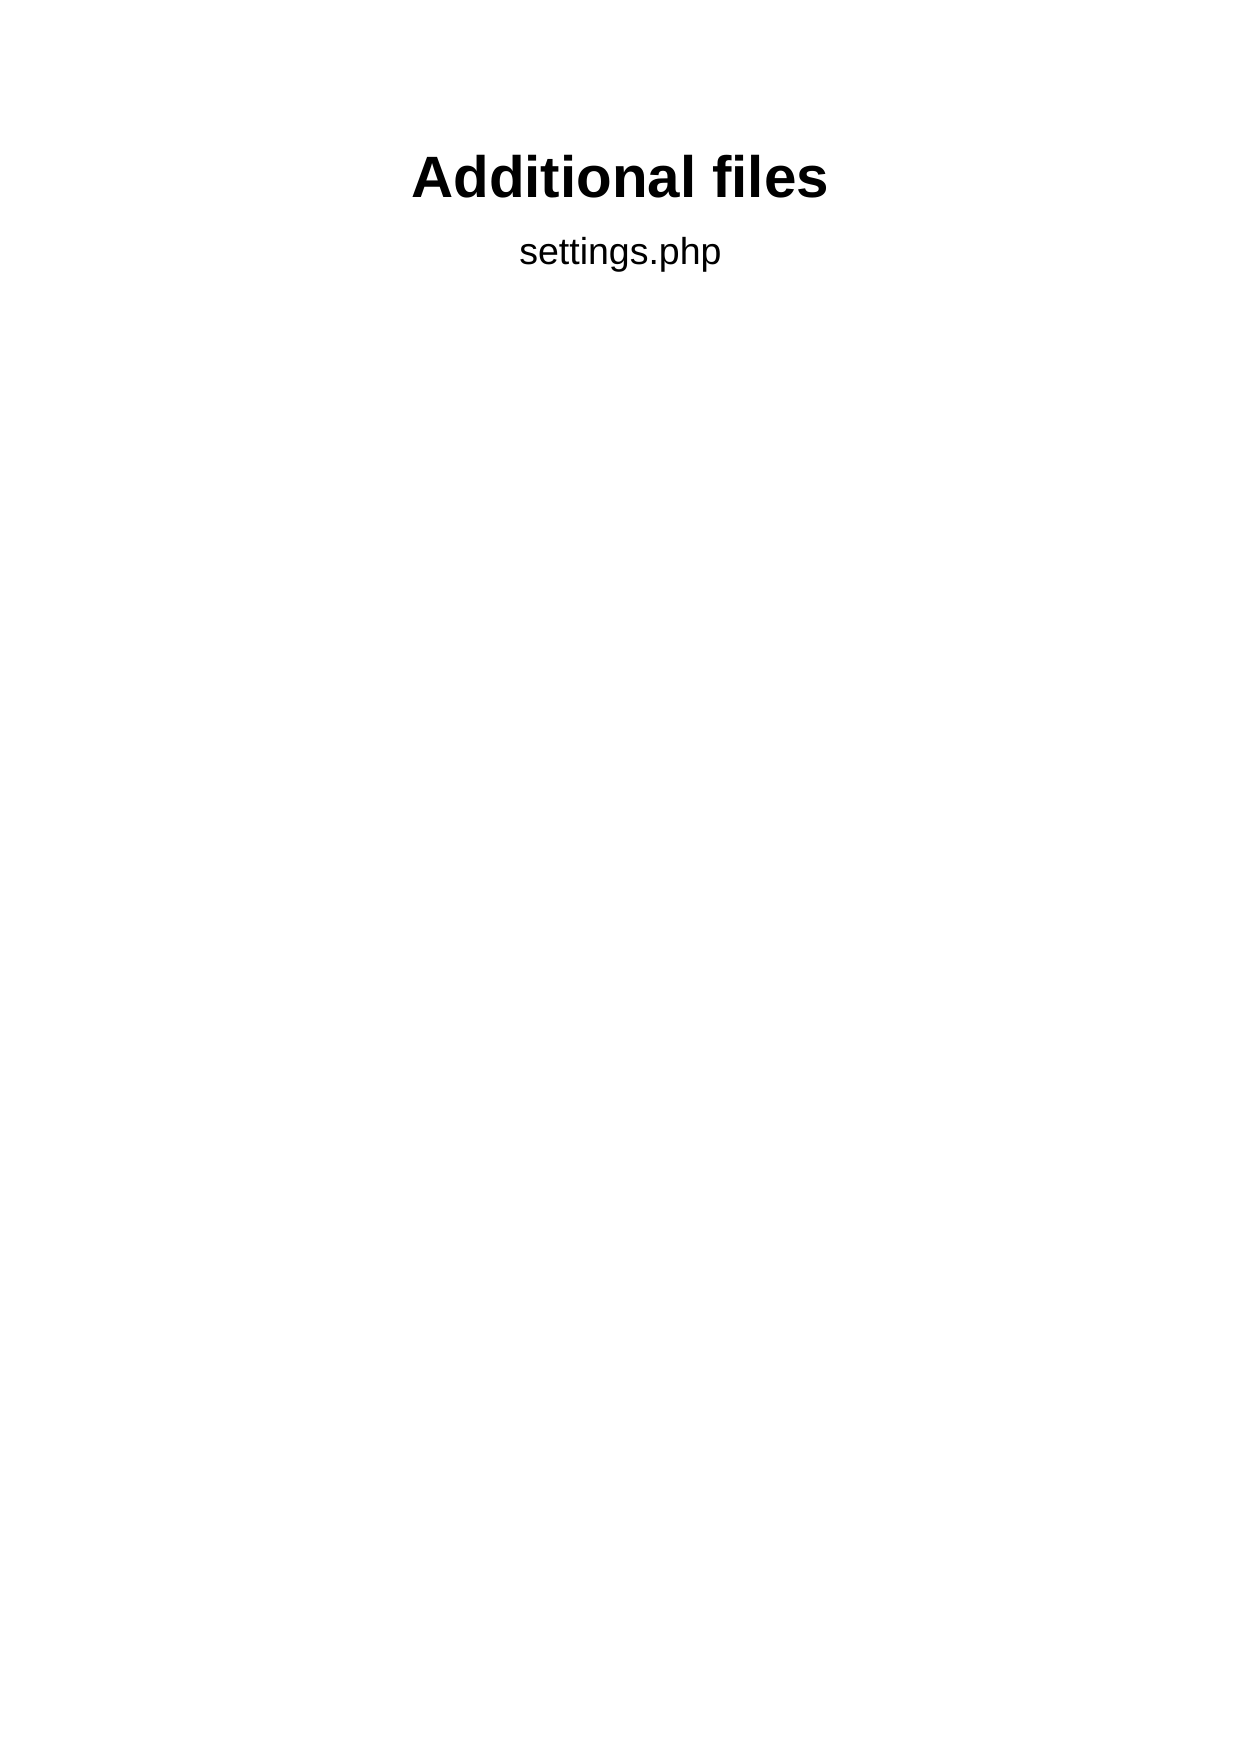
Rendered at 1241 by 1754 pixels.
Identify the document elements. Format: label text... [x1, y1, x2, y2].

title Additional files [118, 143, 1122, 210]
subtitle settings.php [118, 229, 1122, 272]
